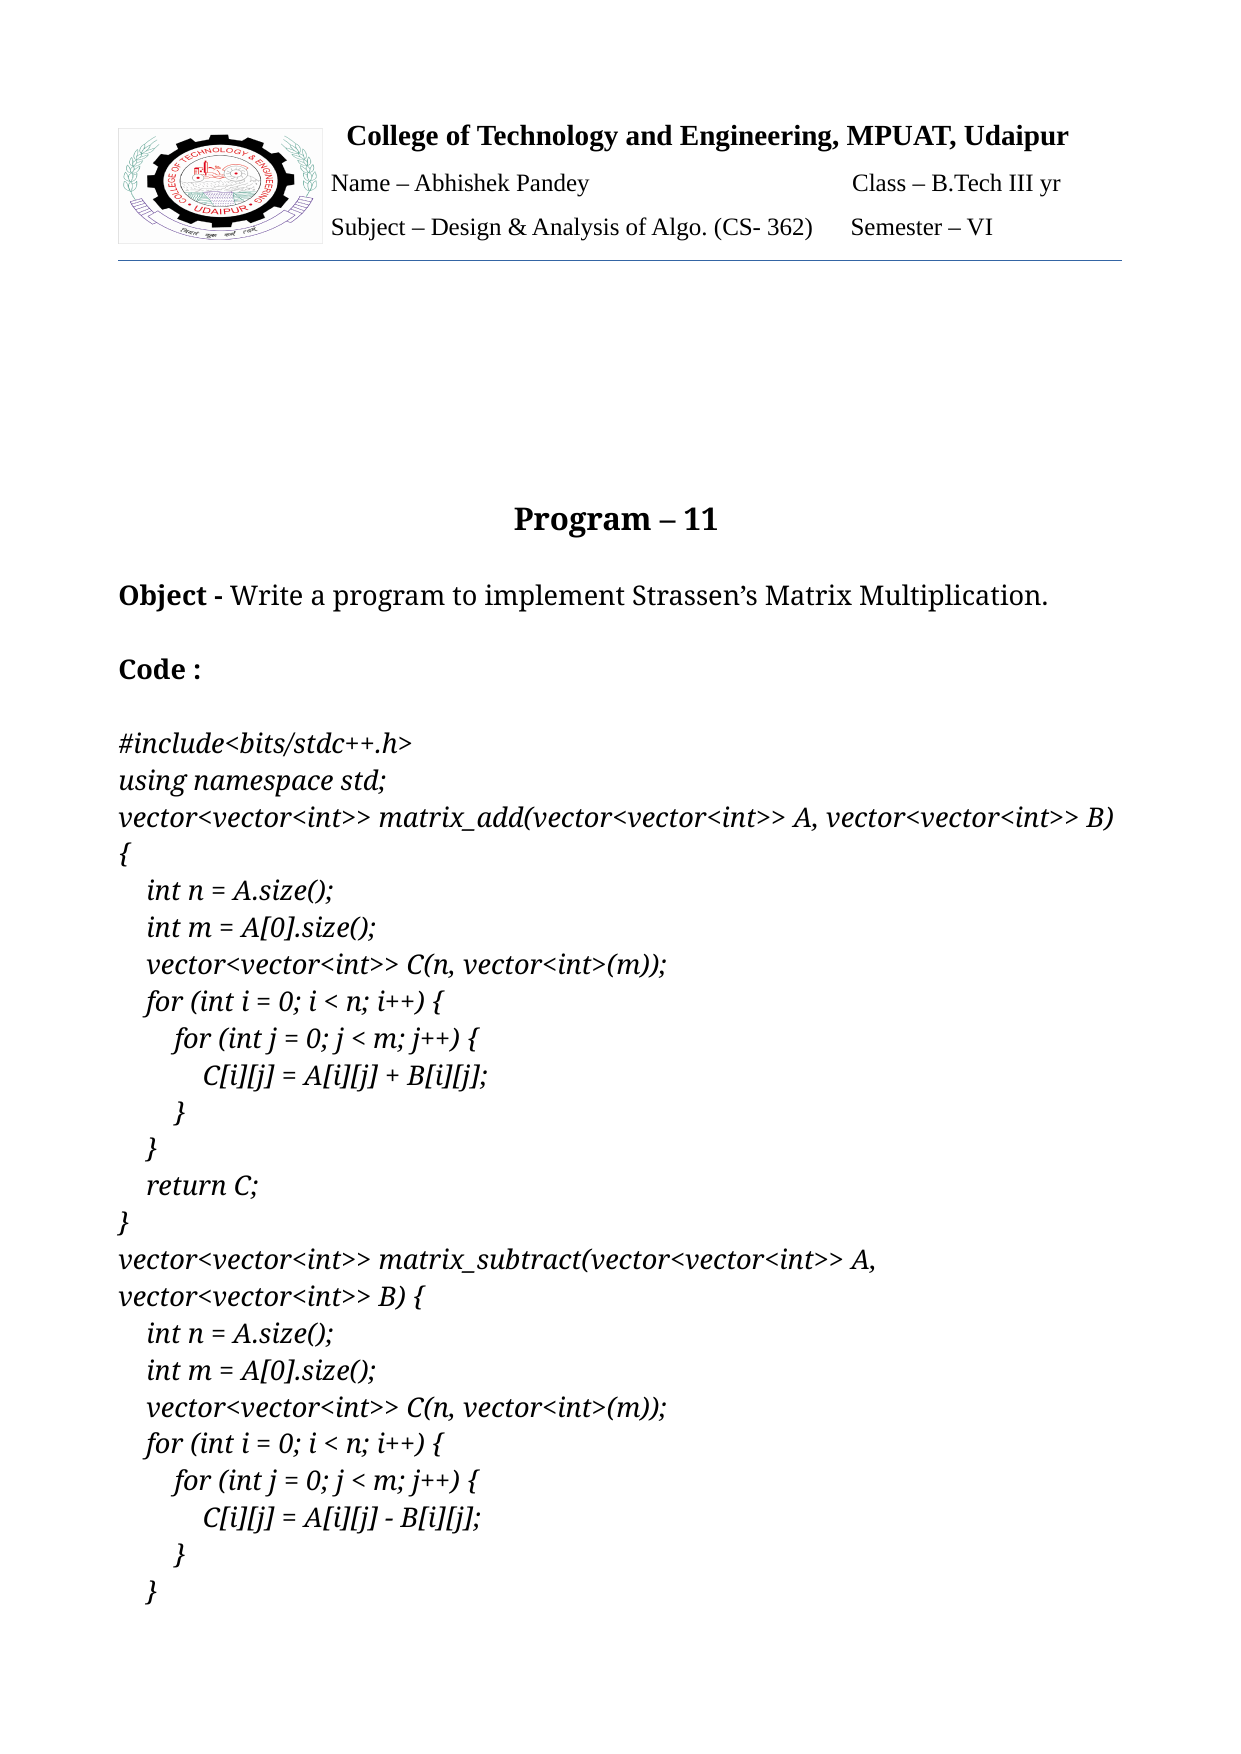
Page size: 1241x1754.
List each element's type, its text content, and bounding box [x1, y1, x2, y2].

text return C; [118, 1167, 1122, 1204]
text int n = A.size(); [118, 872, 1122, 909]
text for (int i = 0; i < n; i++) { [118, 982, 1122, 1019]
text } [118, 1130, 1122, 1167]
text vector<vector<int>> matrix_subtract(vector<vector<int>> A, vector<vector<int>> B) { [118, 1241, 1122, 1314]
text #include<bits/stdc++.h> [118, 724, 1122, 761]
text for (int i = 0; i < n; i++) { [118, 1425, 1122, 1462]
text for (int j = 0; j < m; j++) { [118, 1462, 1122, 1499]
text for (int j = 0; j < m; j++) { [118, 1019, 1122, 1056]
text Program – 11 [118, 497, 1122, 540]
text } [118, 1572, 1122, 1609]
text C[i][j] = A[i][j] - B[i][j]; [118, 1499, 1122, 1536]
text Code : [118, 651, 1122, 687]
text vector<vector<int>> C(n, vector<int>(m)); [118, 1388, 1122, 1425]
text } [118, 1536, 1122, 1572]
text } [118, 1093, 1122, 1130]
text int n = A.size(); [118, 1314, 1122, 1351]
text } [118, 1204, 1122, 1241]
text C[i][j] = A[i][j] + B[i][j]; [118, 1056, 1122, 1093]
text using namespace std; [118, 761, 1122, 798]
text vector<vector<int>> C(n, vector<int>(m)); [118, 946, 1122, 982]
text Object - Write a program to implement Strassen’s Matrix Multiplication. [118, 577, 1122, 614]
text int m = A[0].size(); [118, 909, 1122, 946]
picture [118, 128, 323, 244]
text int m = A[0].size(); [118, 1351, 1122, 1388]
text vector<vector<int>> matrix_add(vector<vector<int>> A, vector<vector<int>> B) { [118, 798, 1122, 872]
